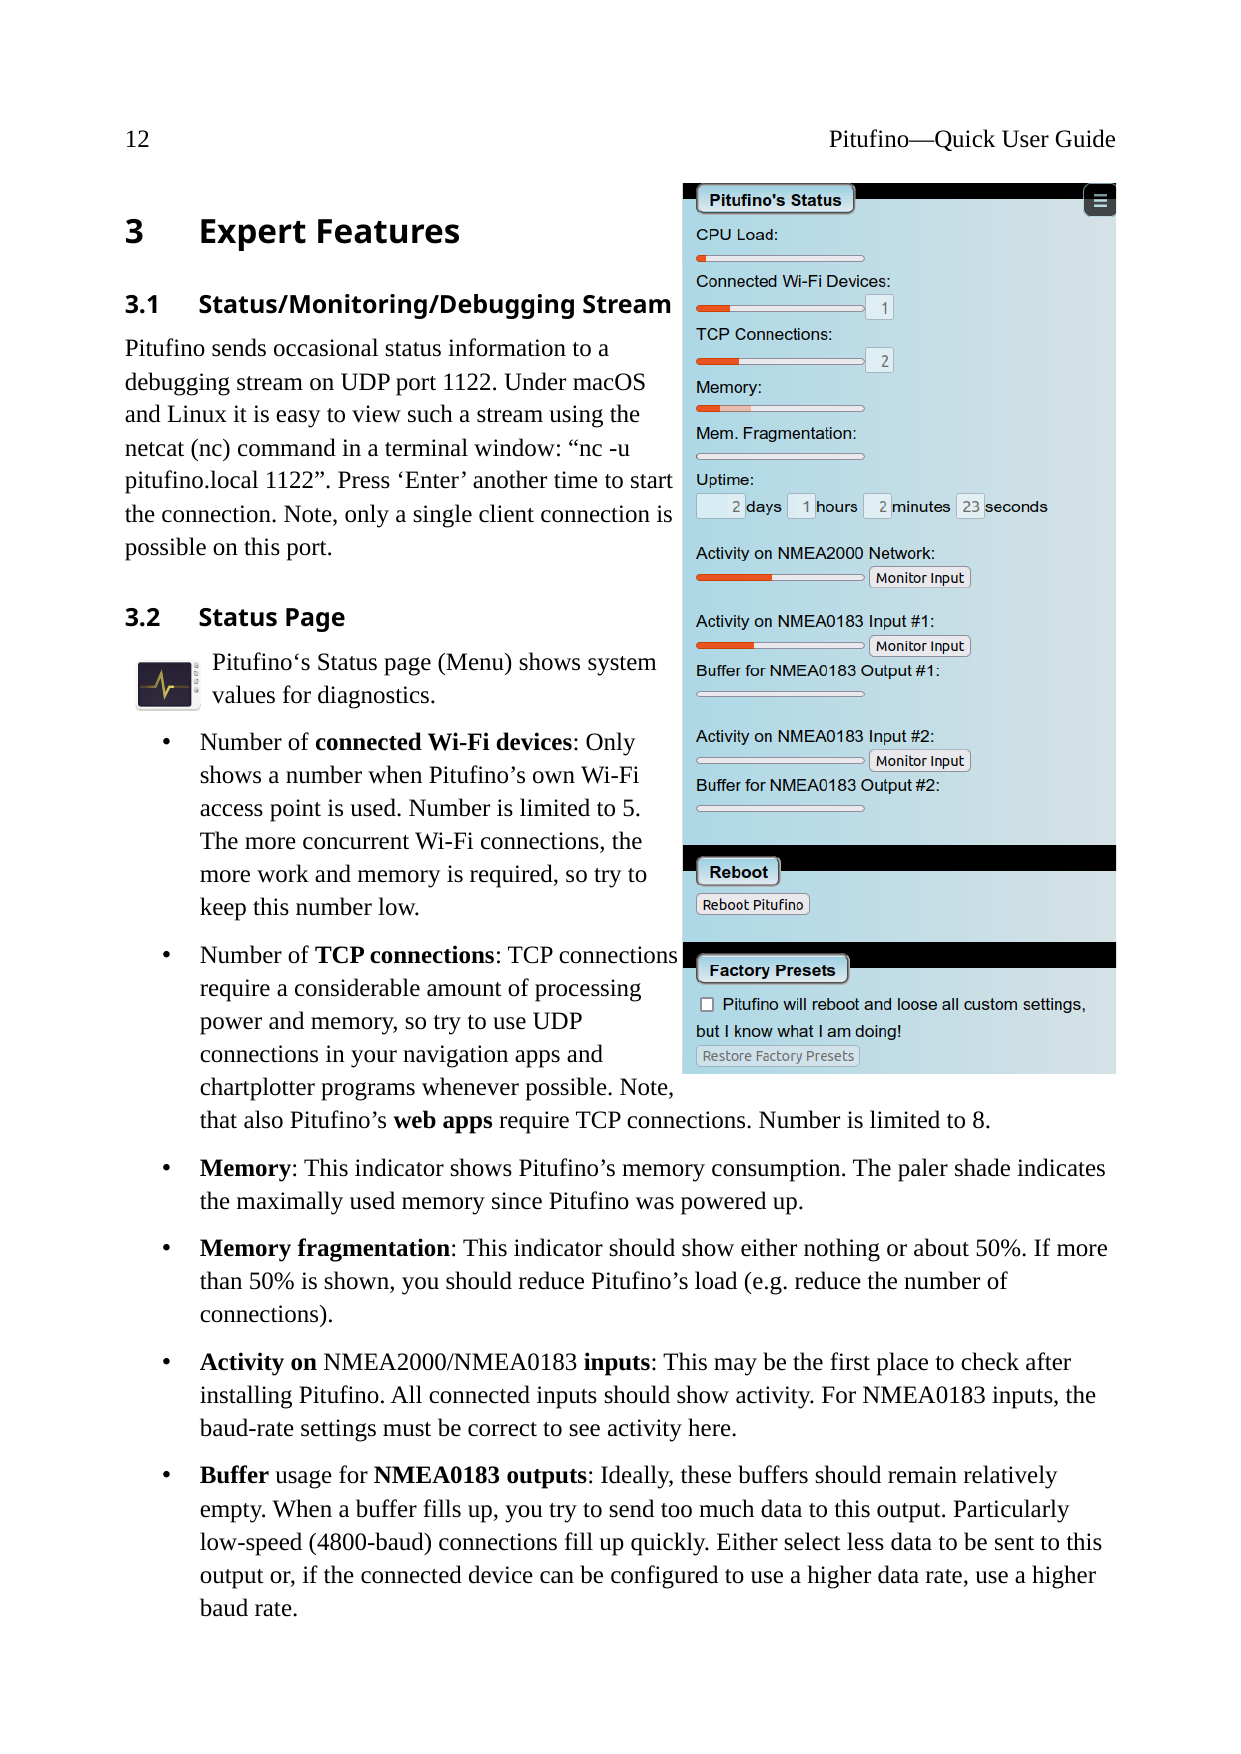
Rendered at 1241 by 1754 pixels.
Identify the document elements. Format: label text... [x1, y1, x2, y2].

text Pitufino sends occasional status information to a debugging stream on UDP port 1122. Under macOS and Linux it is easy to view such a stream using the netcat (nc) command in a terminal window: “nc -u pitufino.local 1122”. Press ‘Enter’ another time to start the connection. Note, only a single client connection is possible on this port. [124, 333, 682, 560]
list Buffer usage for NMEA0183 outputs: Ideally, these buffers should remain relatively empty. When a buffer fills up, you try to send too much data to this output. Particularly low-speed (4800-baud) connections fill up quickly. Either select less data to be sent to this output or, if the connected device can be configured to use a higher data rate, use a higher baud rate. [162, 1461, 1116, 1621]
list Memory fragmentation: This indicator should show either nothing or about 50%. If more than 50% is shown, you should reduce Pitufino’s load (e.g. reduce the number of connections). [162, 1233, 1116, 1328]
list Number of TCP connections: TCP connections require a considerable amount of processing power and memory, so try to use UDP connections in your navigation apps and chartplotter programs whenever possible. Note, that also Pitufino’s web apps require TCP connections. Number is limited to 8. [162, 940, 1116, 1134]
list Activity on NMEA2000/NMEA0183 inputs: This may be the first place to check after installing Pitufino. All connected inputs should show activity. For NMEA0183 inputs, the baud-rate settings must be correct to see activity here. [162, 1347, 1116, 1442]
subtitle Status Page [124, 600, 682, 634]
text Pitufino‘s Status page (Menu) shows system values for diagnostics. [124, 647, 682, 708]
list Memory: This indicator shows Pitufino’s memory consumption. The paler shade indicates the maximally used memory since Pitufino was powered up. [162, 1153, 1116, 1214]
picture [682, 183, 1117, 1074]
list Number of connected Wi-Fi devices: Only shows a number when Pitufino’s own Wi-Fi access point is used. Number is limited to 5. The more concurrent Wi-Fi connections, the more work and memory is required, so try to keep this number low. [162, 727, 682, 921]
subtitle Status/Monitoring/Debugging Stream [124, 287, 682, 321]
subtitle Expert Features [124, 208, 682, 254]
